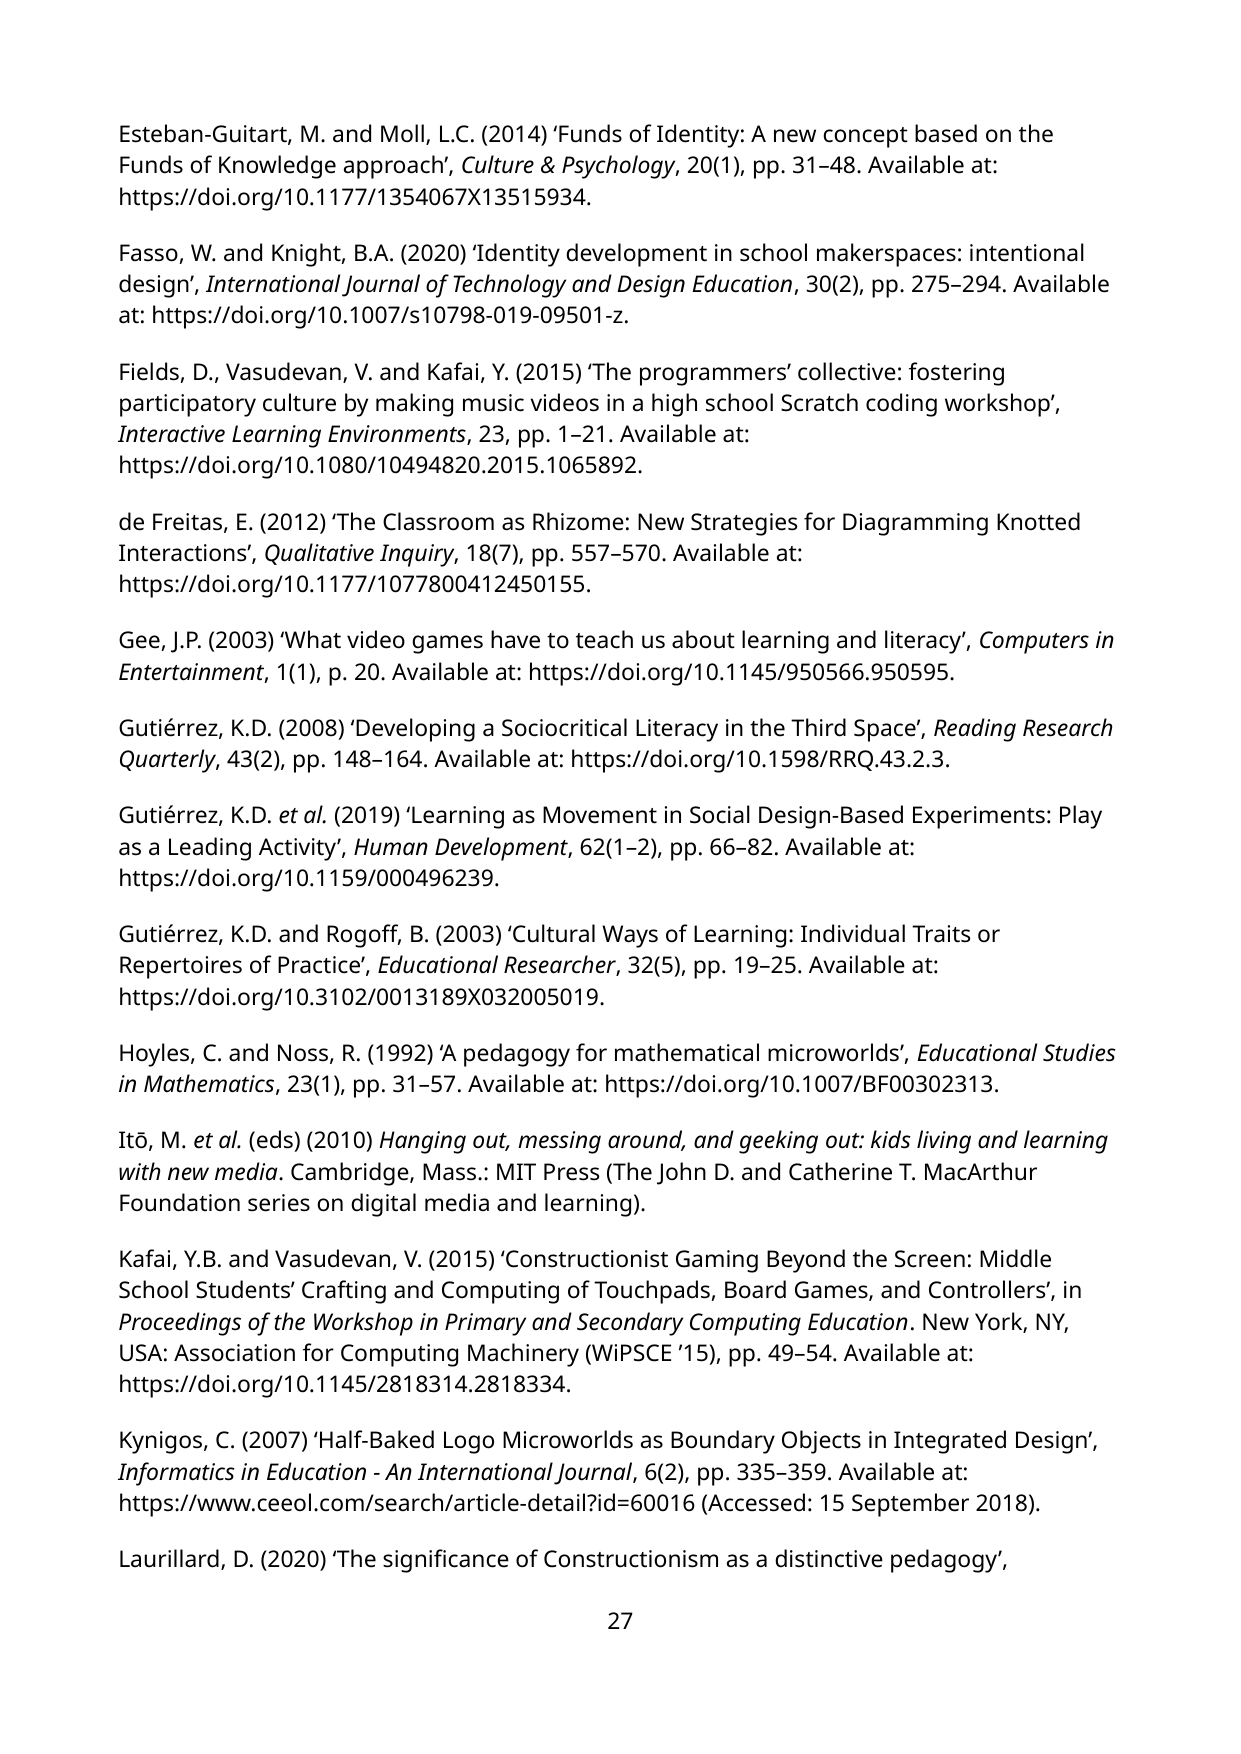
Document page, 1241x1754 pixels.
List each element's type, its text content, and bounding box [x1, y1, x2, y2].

text Laurillard, D. (2020) ‘The significance of Constructionism as a distinctive pedagogy’, [118, 1543, 1122, 1574]
text Hoyles, C. and Noss, R. (1992) ‘A pedagogy for mathematical microworlds’, Educational Studies in Mathematics, 23(1), pp. 31–57. Available at: https://doi.org/10.1007/BF00302313. [118, 1037, 1122, 1099]
text Esteban-Guitart, M. and Moll, L.C. (2014) ‘Funds of Identity: A new concept based on the Funds of Knowledge approach’, Culture & Psychology, 20(1), pp. 31–48. Available at: https://doi.org/10.1177/1354067X13515934. [118, 118, 1122, 212]
text de Freitas, E. (2012) ‘The Classroom as Rhizome: New Strategies for Diagramming Knotted Interactions’, Qualitative Inquiry, 18(7), pp. 557–570. Available at: https://doi.org/10.1177/1077800412450155. [118, 506, 1122, 599]
text Fasso, W. and Knight, B.A. (2020) ‘Identity development in school makerspaces: intentional design’, International Journal of Technology and Design Education, 30(2), pp. 275–294. Available at: https://doi.org/10.1007/s10798-019-09501-z. [118, 237, 1122, 331]
text Itō, M. et al. (eds) (2010) Hanging out, messing around, and geeking out: kids living and learning with new media. Cambridge, Mass.: MIT Press (The John D. and Catherine T. MacArthur Foundation series on digital media and learning). [118, 1124, 1122, 1218]
text Gee, J.P. (2003) ‘What video games have to teach us about learning and literacy’, Computers in Entertainment, 1(1), p. 20. Available at: https://doi.org/10.1145/950566.950595. [118, 624, 1122, 687]
text Kafai, Y.B. and Vasudevan, V. (2015) ‘Constructionist Gaming Beyond the Screen: Middle School Students’ Crafting and Computing of Touchpads, Board Games, and Controllers’, in Proceedings of the Workshop in Primary and Secondary Computing Education. New York, NY, USA: Association for Computing Machinery (WiPSCE ’15), pp. 49–54. Available at: https://doi.org/10.1145/2818314.2818334. [118, 1243, 1122, 1399]
text Gutiérrez, K.D. (2008) ‘Developing a Sociocritical Literacy in the Third Space’, Reading Research Quarterly, 43(2), pp. 148–164. Available at: https://doi.org/10.1598/RRQ.43.2.3. [118, 712, 1122, 774]
text Fields, D., Vasudevan, V. and Kafai, Y. (2015) ‘The programmers’ collective: fostering participatory culture by making music videos in a high school Scratch coding workshop’, Interactive Learning Environments, 23, pp. 1–21. Available at: https://doi.org/10.1080/10494820.2015.1065892. [118, 356, 1122, 481]
text Kynigos, C. (2007) ‘Half-Baked Logo Microworlds as Boundary Objects in Integrated Design’, Informatics in Education - An International Journal, 6(2), pp. 335–359. Available at: https://www.ceeol.com/search/article-detail?id=60016 (Accessed: 15 September 2018). [118, 1424, 1122, 1518]
text Gutiérrez, K.D. and Rogoff, B. (2003) ‘Cultural Ways of Learning: Individual Traits or Repertoires of Practice’, Educational Researcher, 32(5), pp. 19–25. Available at: https://doi.org/10.3102/0013189X032005019. [118, 918, 1122, 1012]
text Gutiérrez, K.D. et al. (2019) ‘Learning as Movement in Social Design-Based Experiments: Play as a Leading Activity’, Human Development, 62(1–2), pp. 66–82. Available at: https://doi.org/10.1159/000496239. [118, 799, 1122, 893]
